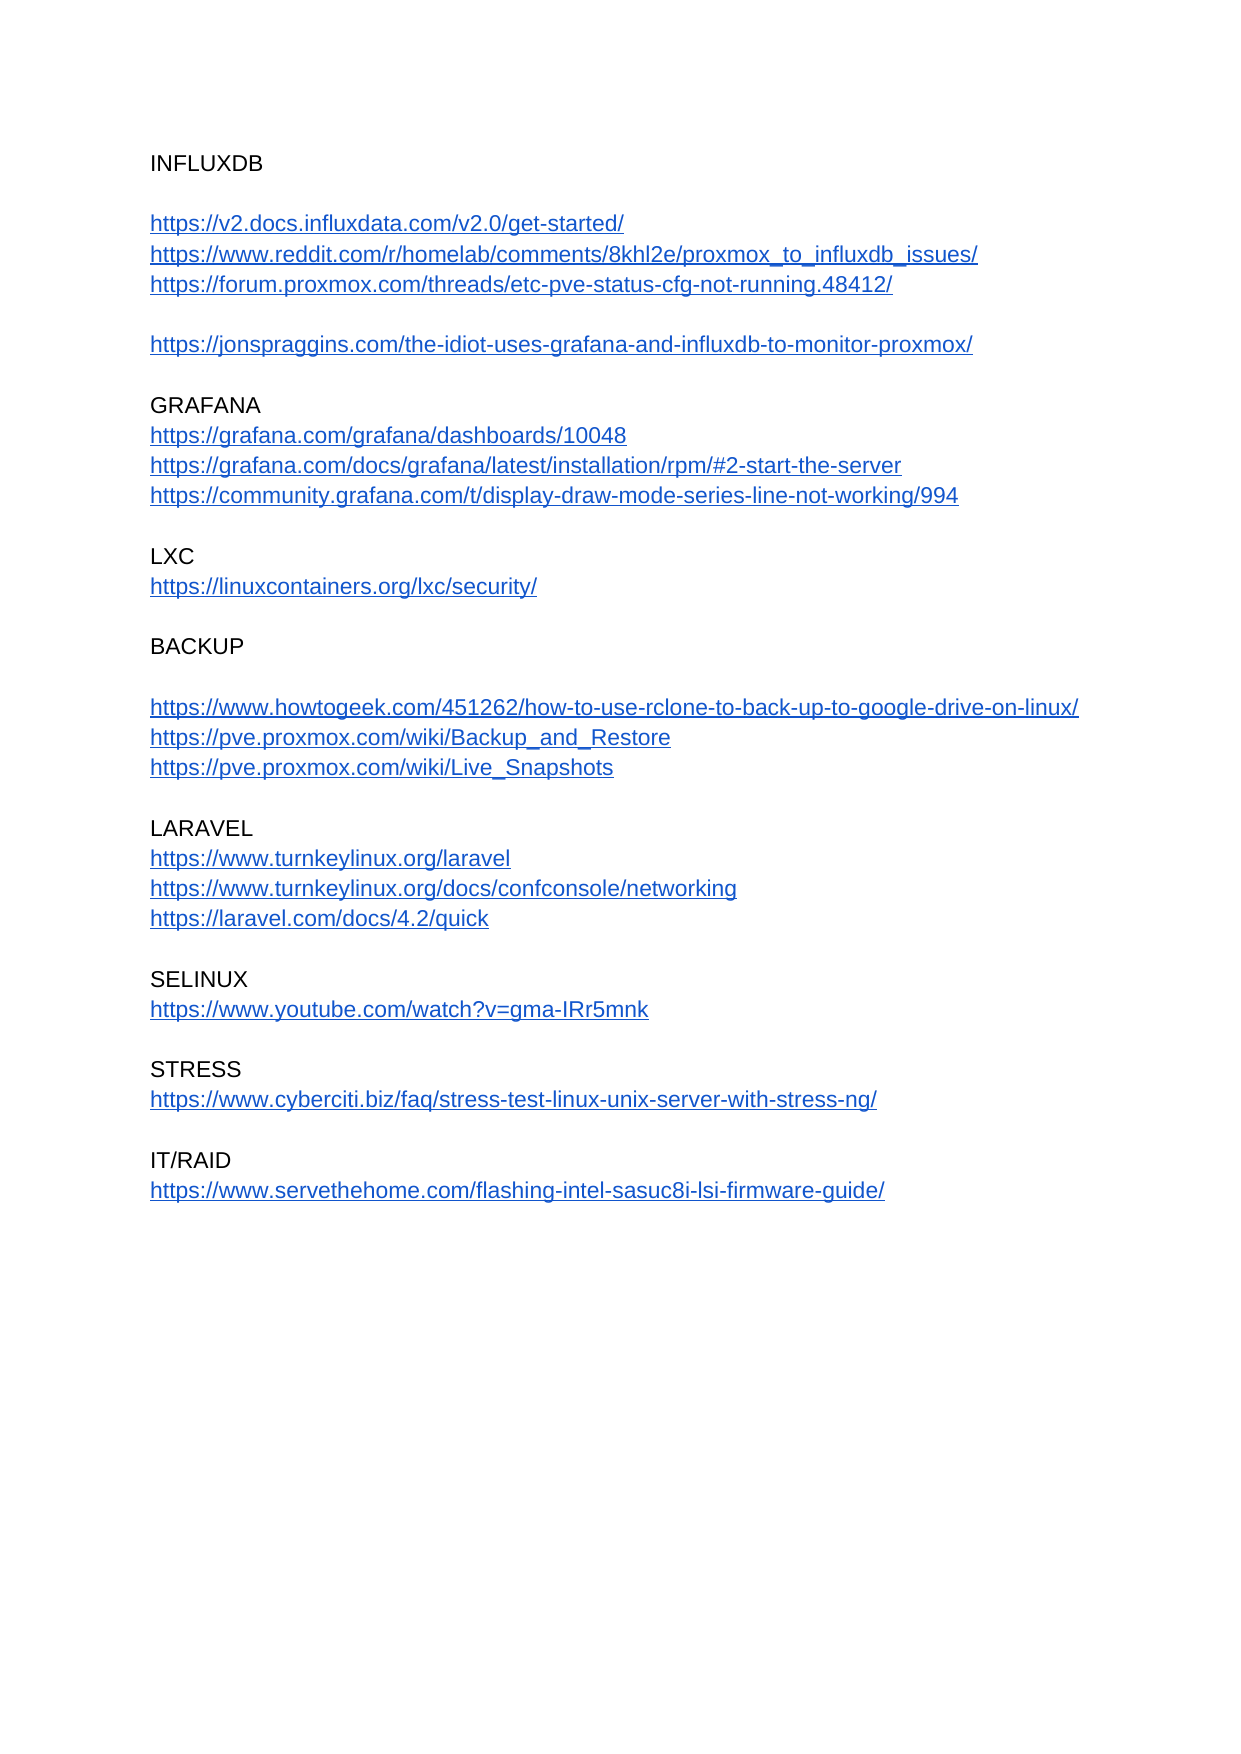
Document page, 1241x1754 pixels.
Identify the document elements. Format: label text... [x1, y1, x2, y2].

text https://linuxcontainers.org/lxc/security/ [150, 573, 1090, 599]
text https://www.turnkeylinux.org/laravel [150, 845, 1090, 871]
text https://community.grafana.com/t/display-draw-mode-series-line-not-working/994 [150, 482, 1090, 509]
text https://pve.proxmox.com/wiki/Live_Snapshots [150, 754, 1090, 781]
text https://www.reddit.com/r/homelab/comments/8khl2e/proxmox_to_influxdb_issues/ [150, 241, 1090, 267]
text https://pve.proxmox.com/wiki/Backup_and_Restore [150, 724, 1090, 750]
text https://www.servethehome.com/flashing-intel-sasuc8i-lsi-firmware-guide/ [150, 1177, 1090, 1203]
text BACKUP [150, 633, 1090, 660]
text SELINUX [150, 966, 1090, 992]
text STRESS [150, 1056, 1090, 1083]
text https://jonspraggins.com/the-idiot-uses-grafana-and-influxdb-to-monitor-proxmox/ [150, 331, 1090, 358]
text IT/RAID [150, 1147, 1090, 1173]
text https://www.turnkeylinux.org/docs/confconsole/networking [150, 875, 1090, 901]
text INFLUXDB [150, 150, 1090, 176]
text GRAFANA [150, 392, 1090, 418]
text https://www.cyberciti.biz/faq/stress-test-linux-unix-server-with-stress-ng/ [150, 1086, 1090, 1113]
text https://grafana.com/grafana/dashboards/10048 [150, 422, 1090, 448]
text https://v2.docs.influxdata.com/v2.0/get-started/ [150, 210, 1090, 237]
text LXC [150, 543, 1090, 569]
text https://www.howtogeek.com/451262/how-to-use-rclone-to-back-up-to-google-drive-on-linux/ [150, 694, 1090, 720]
text LARAVEL [150, 814, 1090, 841]
text https://laravel.com/docs/4.2/quick [150, 905, 1090, 932]
text https://grafana.com/docs/grafana/latest/installation/rpm/#2-start-the-server [150, 452, 1090, 478]
text https://www.youtube.com/watch?v=gma-IRr5mnk [150, 996, 1090, 1022]
text https://forum.proxmox.com/threads/etc-pve-status-cfg-not-running.48412/ [150, 271, 1090, 297]
